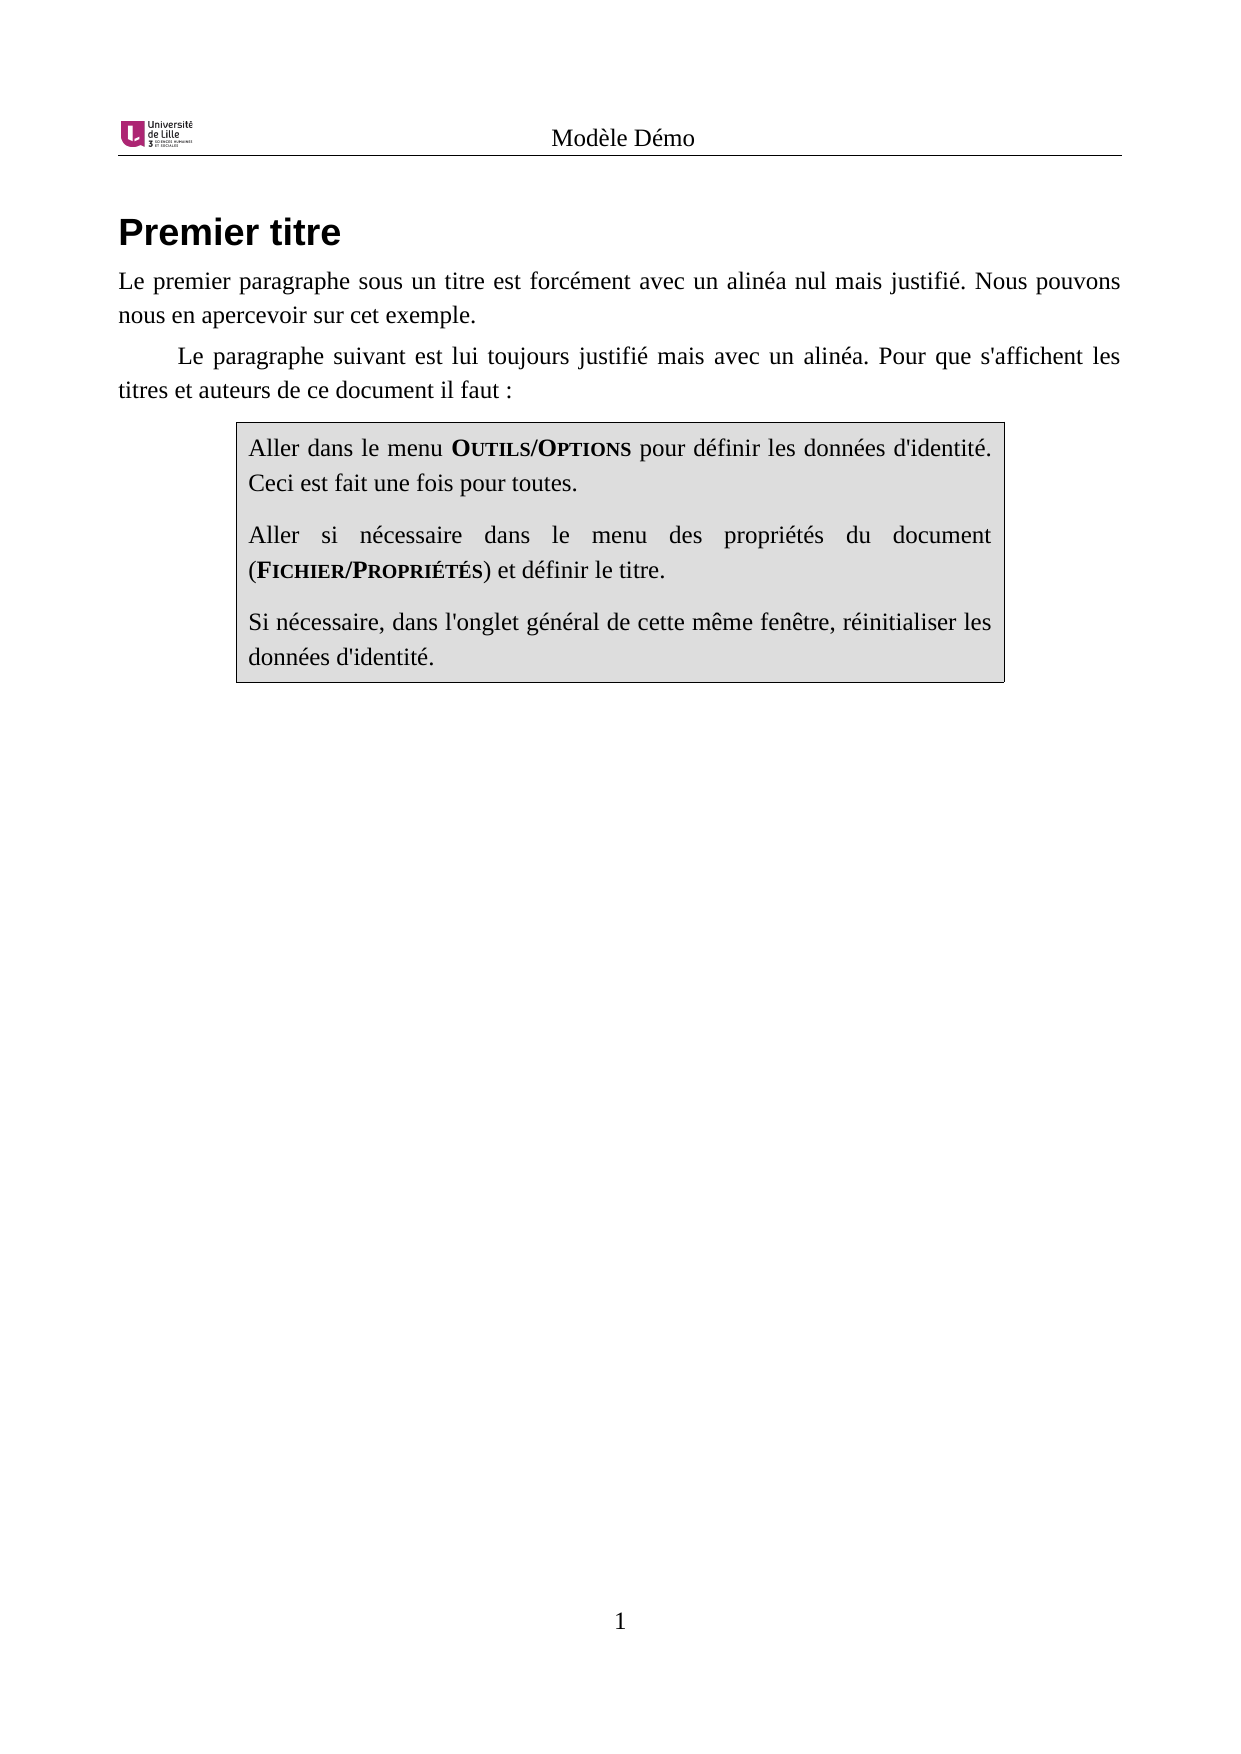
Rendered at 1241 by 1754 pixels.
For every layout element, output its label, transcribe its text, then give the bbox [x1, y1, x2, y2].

subtitle Premier titre [118, 210, 1122, 253]
text Si nécessaire, dans l'onglet général de cette même fenêtre, réinitialiser les données d'identité. [237, 595, 1004, 682]
text Le premier paragraphe sous un titre est forcément avec un alinéa nul mais justifié. Nous pouvons nous en apercevoir sur cet exemple. [118, 266, 1122, 329]
picture [121, 121, 193, 147]
text Aller si nécessaire dans le menu des propriétés du document (Fichier/Propriétés) et définir le titre. [237, 508, 1004, 583]
text Aller dans le menu Outils/Options pour définir les données d'identité. Ceci est fait une fois pour toutes. [237, 423, 1004, 497]
text Le paragraphe suivant est lui toujours justifié mais avec un alinéa. Pour que s'affichent les titres et auteurs de ce document il faut : [118, 341, 1122, 404]
